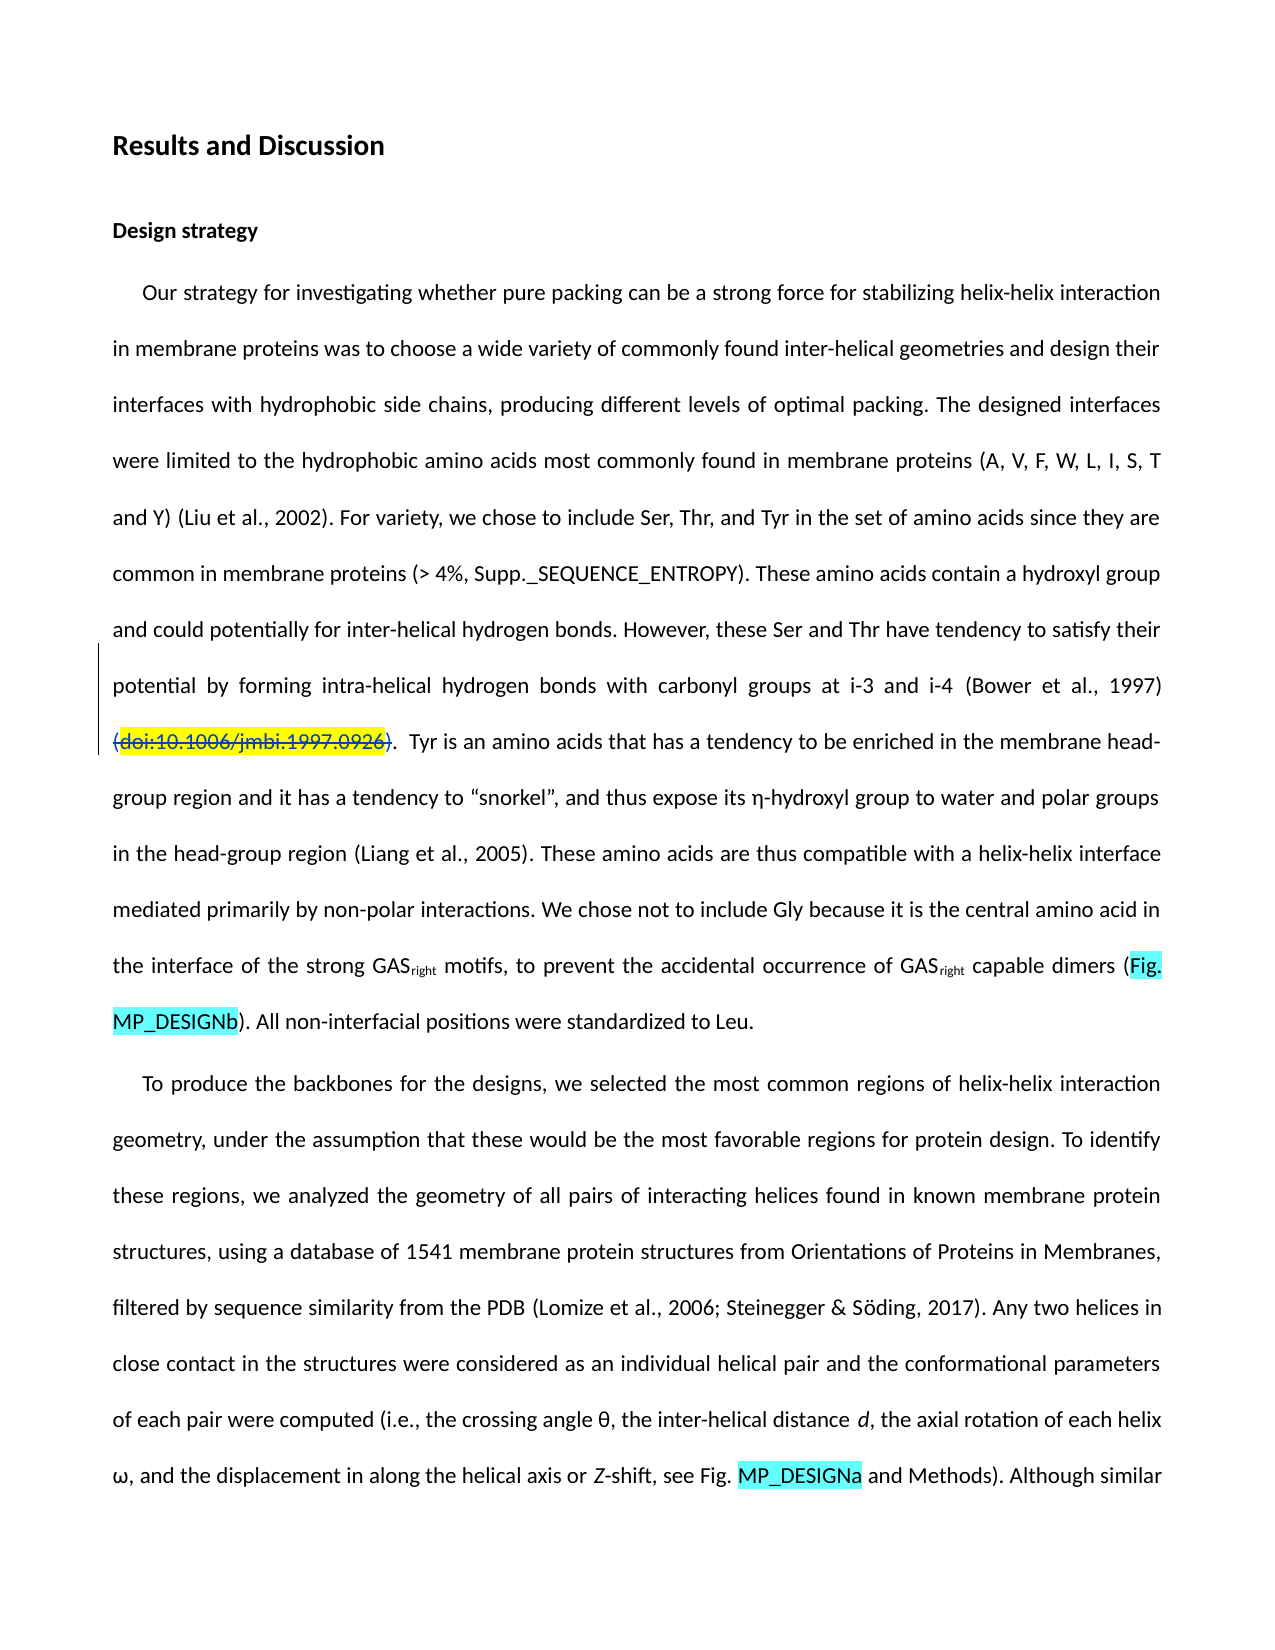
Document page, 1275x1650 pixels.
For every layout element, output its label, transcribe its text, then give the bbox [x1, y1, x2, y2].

text To produce the backbones for the designs, we selected the most common regions of helix-helix interaction geometry, under the assumption that these would be the most favorable regions for protein design. To identify these regions, we analyzed the geometry of all pairs of interacting helices found in known membrane protein structures, using a database of 1541 membrane protein structures from Orientations of Proteins in Membranes, filtered by sequence similarity from the PDB (Lomize et al., 2006; Steinegger & Söding, 2017). Any two helices in close contact in the structures were considered as an individual helical pair and the conformational parameters of each pair were computed (i.e., the crossing angle θ, the inter-helical distance d, the axial rotation of each helix ω, and the displacement in along the helical axis or Z-shift, see Fig. MP_DESIGNa and Methods). Although similar [112, 1069, 1162, 1489]
subtitle Design strategy [112, 216, 1162, 244]
subtitle Results and Discussion [112, 127, 1162, 163]
text Our strategy for investigating whether pure packing can be a strong force for stabilizing helix-helix interaction in membrane proteins was to choose a wide variety of commonly found inter-helical geometries and design their interfaces with hydrophobic side chains, producing different levels of optimal packing. The designed interfaces were limited to the hydrophobic amino acids most commonly found in membrane proteins (A, V, F, W, L, I, S, T and Y) (Liu et al., 2002). For variety, we chose to include Ser, Thr, and Tyr in the set of amino acids since they are common in membrane proteins (> 4%, Supp._SEQUENCE_ENTROPY). These amino acids contain a hydroxyl group and could potentially for inter-helical hydrogen bonds. However, these Ser and Thr have tendency to satisfy their potential by forming intra-helical hydrogen bonds with carbonyl groups at i-3 and i-4 (Bower et al., 1997) . Tyr is an amino acids that has a tendency to be enriched in the membrane head-group region and it has a tendency to “snorkel”, and thus expose its η-hydroxyl group to water and polar groups in the head-group region (Liang et al., 2005). These amino acids are thus compatible with a helix-helix interface mediated primarily by non-polar interactions. We chose not to include Gly because it is the central amino acid in the interface of the strong GASright motifs, to prevent the accidental occurrence of GASright capable dimers (Fig. MP_DESIGNb). All non-interfacial positions were standardized to Leu. [112, 278, 1162, 1035]
